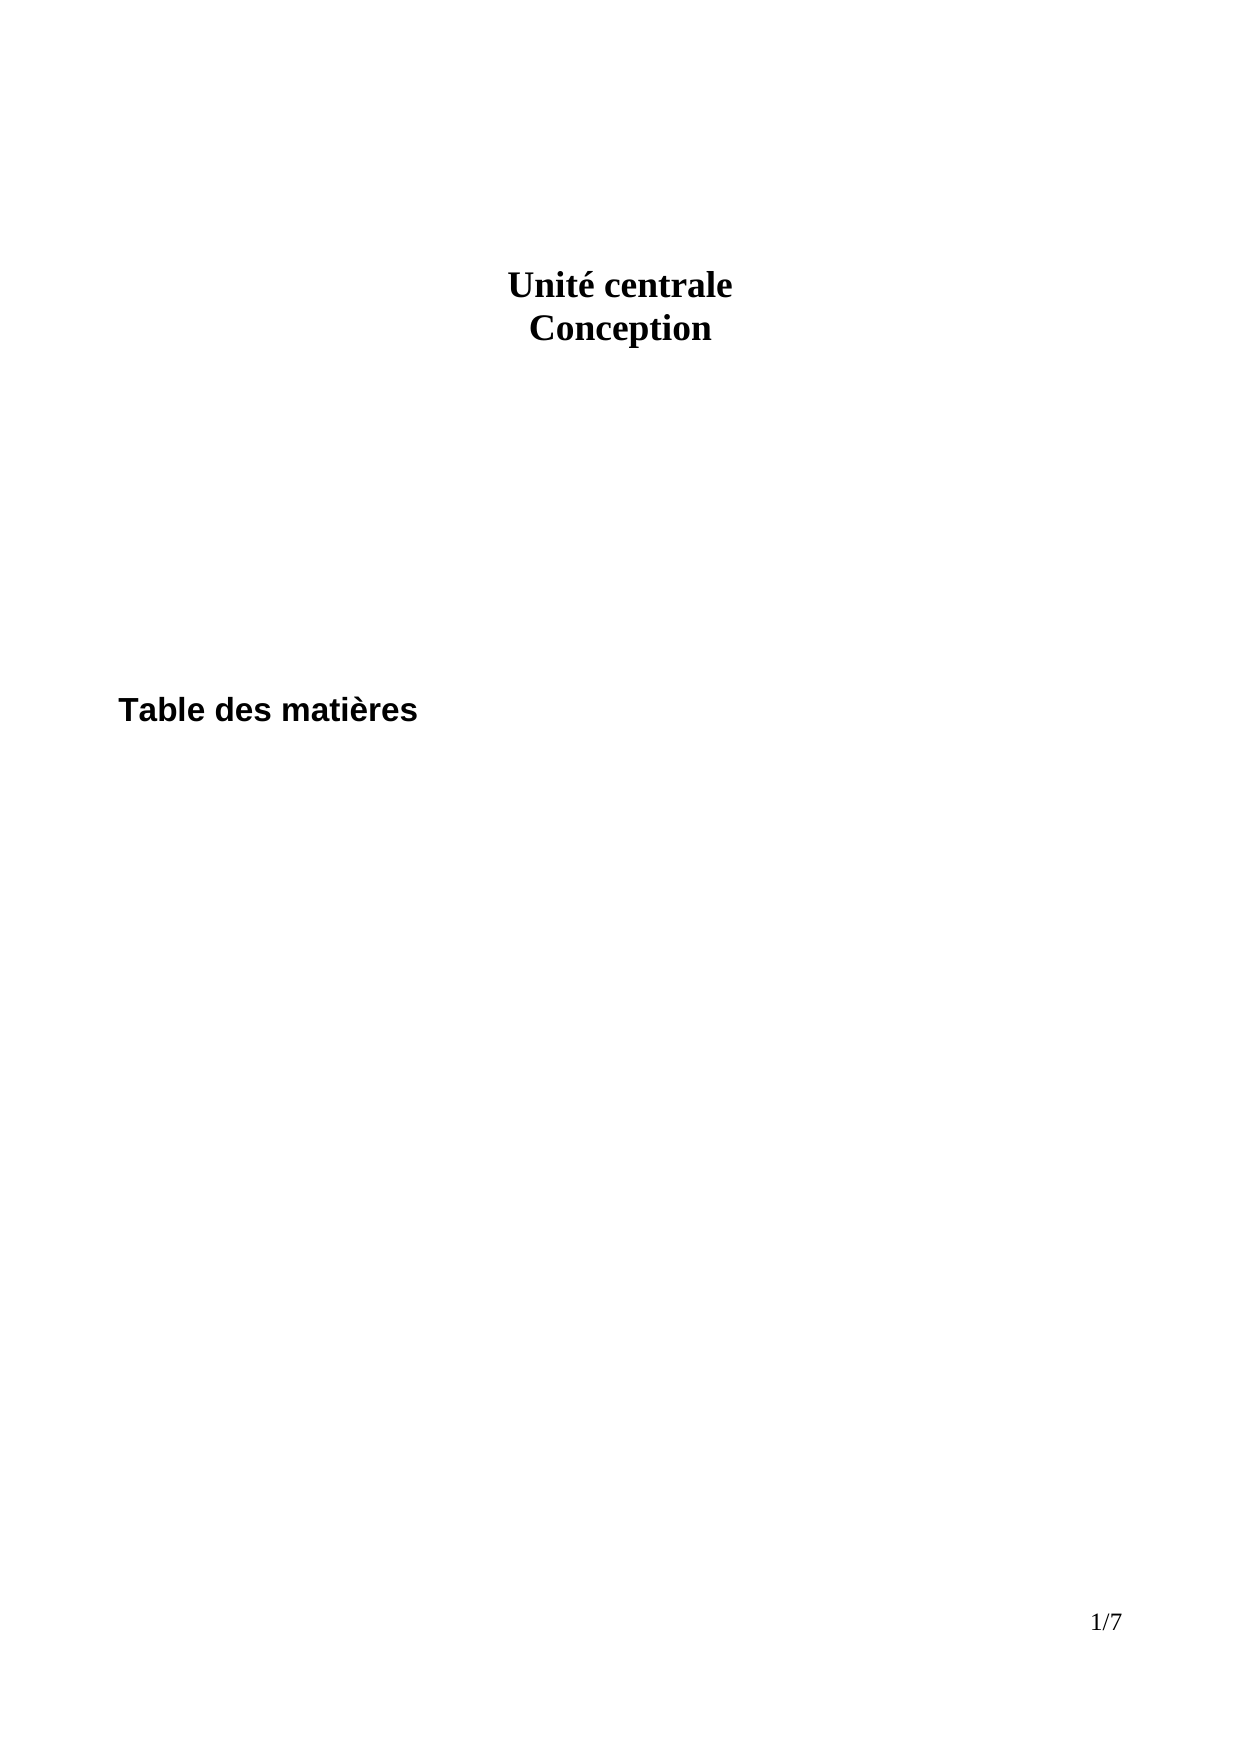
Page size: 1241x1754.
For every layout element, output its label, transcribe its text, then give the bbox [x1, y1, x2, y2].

subtitle Table des matières [118, 690, 1122, 728]
text Unité centrale [118, 263, 1122, 306]
text Conception [118, 306, 1122, 349]
